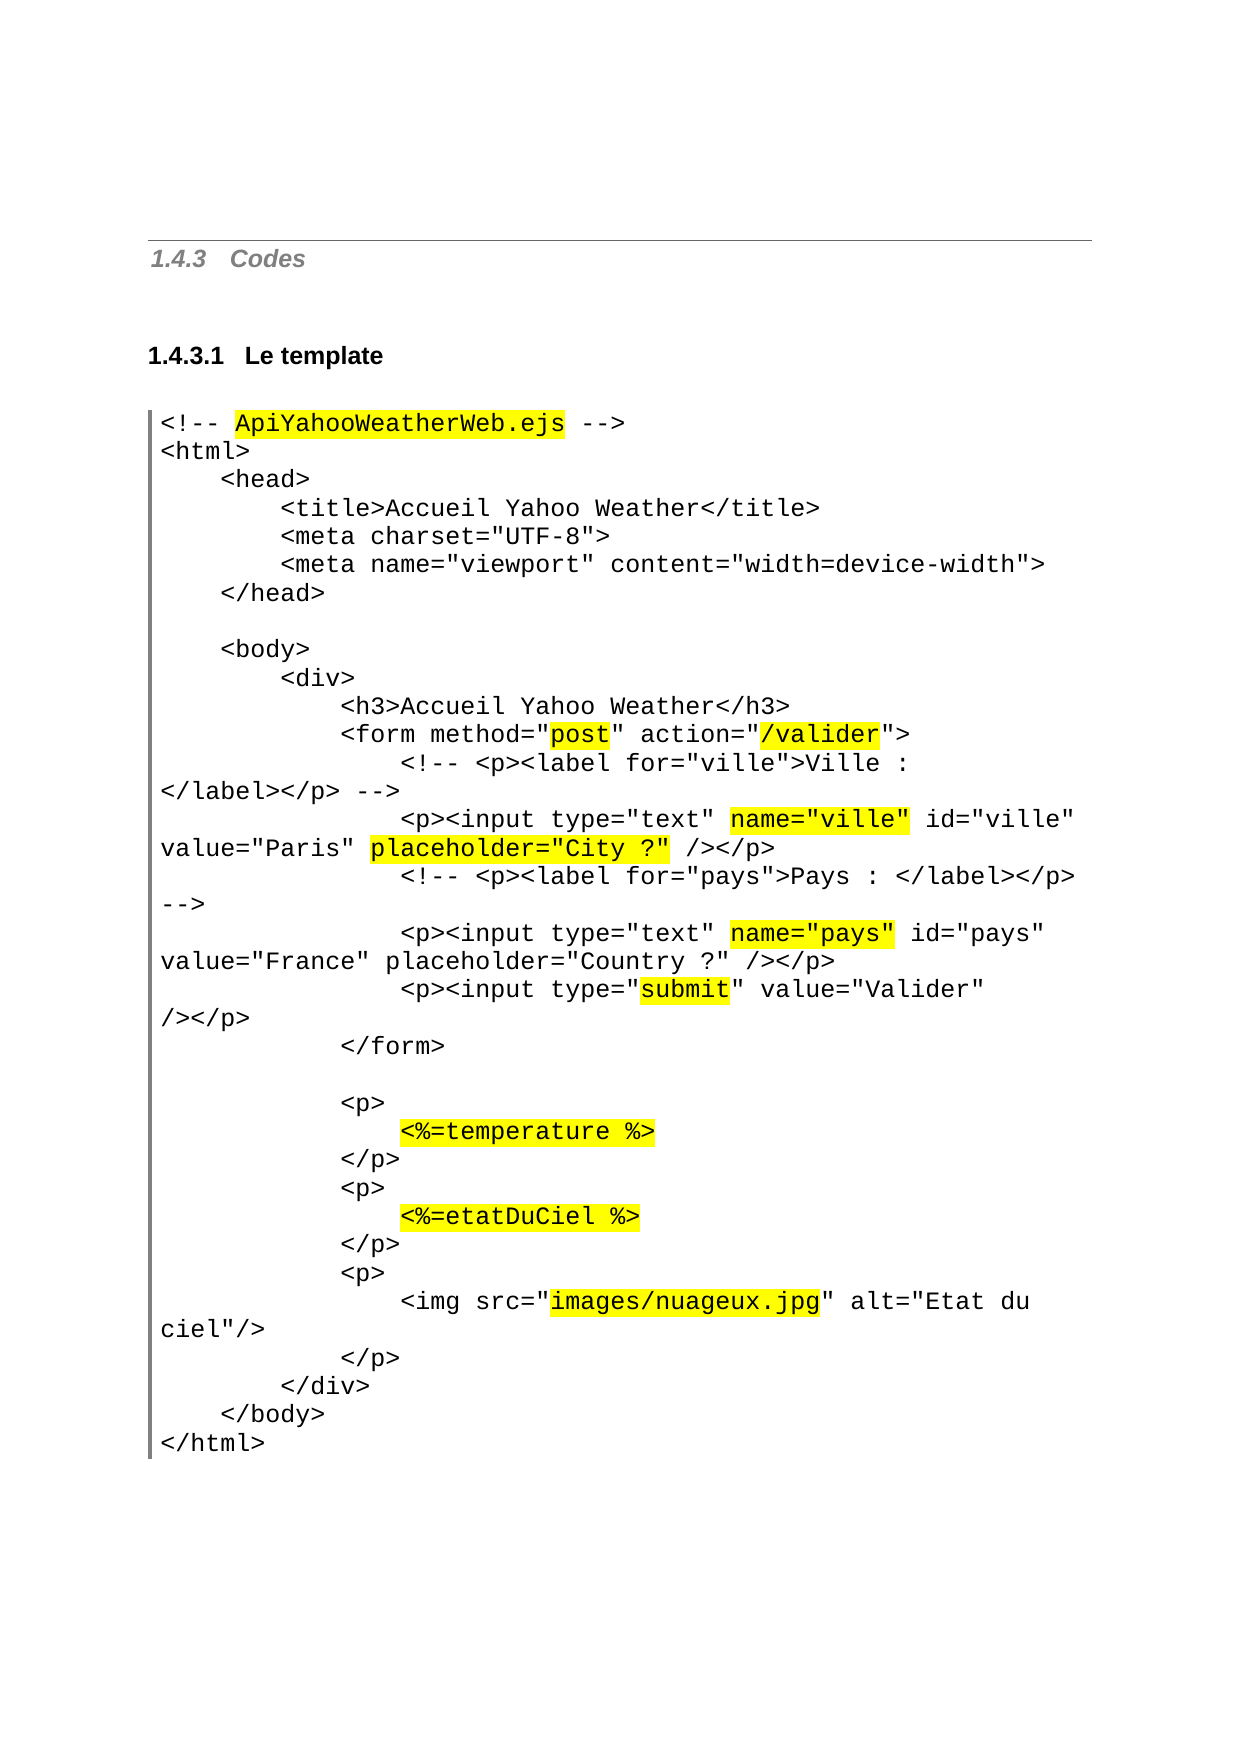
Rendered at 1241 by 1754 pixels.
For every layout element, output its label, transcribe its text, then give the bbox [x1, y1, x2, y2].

text <form method="post" action="/valider"> [152, 722, 1092, 750]
subtitle Le template [148, 341, 1092, 370]
text <head> [152, 467, 1092, 495]
text <p> [152, 1260, 1092, 1289]
text <%=temperature %> [152, 1119, 1092, 1147]
text <!-- <p><label for="pays">Pays : </label></p> --> [152, 864, 1092, 920]
text <%=etatDuCiel %> [152, 1204, 1092, 1232]
text <title>Accueil Yahoo Weather</title> [152, 495, 1092, 524]
text <body> [152, 637, 1092, 665]
subtitle Codes [148, 241, 1092, 276]
text <p><input type="submit" value="Valider" /></p> [152, 977, 1092, 1034]
text <p><input type="text" name="pays" id="pays" value="France" placeholder="Country ?" /></p> [152, 920, 1092, 977]
text </p> [152, 1345, 1092, 1374]
text <meta name="viewport" content="width=device-width"> [152, 552, 1092, 580]
text <h3>Accueil Yahoo Weather</h3> [152, 694, 1092, 722]
text </div> [152, 1374, 1092, 1402]
text <!-- <p><label for="ville">Ville : </label></p> --> [152, 750, 1092, 807]
text <!-- ApiYahooWeatherWeb.ejs --> [152, 410, 1092, 439]
text <html> [152, 439, 1092, 467]
text </p> [152, 1232, 1092, 1260]
text <p> [152, 1090, 1092, 1119]
text </p> [152, 1147, 1092, 1175]
text <img src="images/nuageux.jpg" alt="Etat du ciel"/> [152, 1289, 1092, 1345]
text </head> [152, 580, 1092, 609]
text </body> [152, 1402, 1092, 1430]
text <p> [152, 1175, 1092, 1204]
text </form> [152, 1034, 1092, 1062]
text </html> [152, 1430, 1092, 1459]
text <p><input type="text" name="ville" id="ville" value="Paris" placeholder="City ?" /></p> [152, 807, 1092, 864]
text <meta charset="UTF-8"> [152, 524, 1092, 552]
text <div> [152, 665, 1092, 694]
